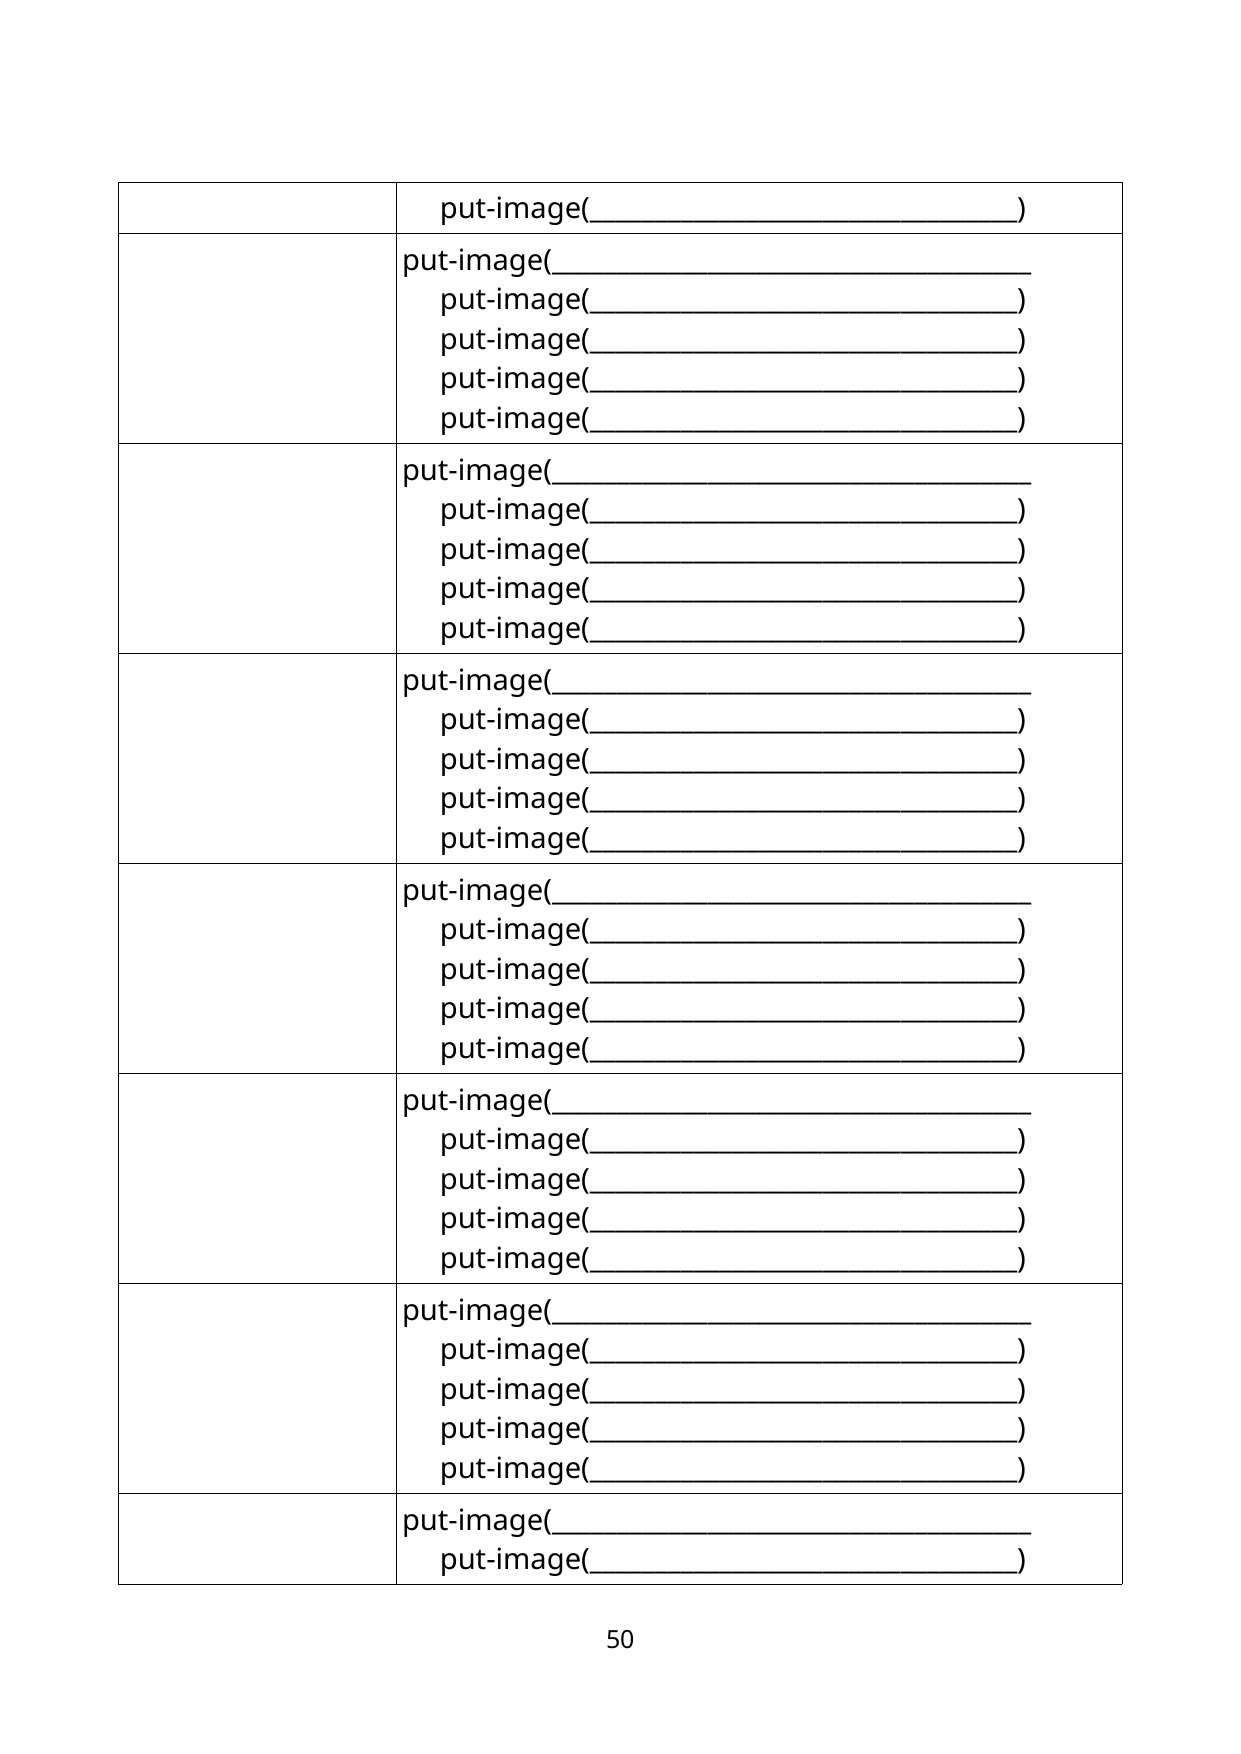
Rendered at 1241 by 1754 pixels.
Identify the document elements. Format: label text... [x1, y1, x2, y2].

table_cell [119, 1074, 396, 1283]
table_cell put-image(_____________________________________ put-image(_________________________________) put-image(_________________________________) put-image(_________________________________) put-image(_________________________________) [397, 234, 1122, 443]
table_cell put-image(_____________________________________ put-image(_________________________________) put-image(_________________________________) put-image(_________________________________) put-image(_________________________________) [397, 654, 1122, 863]
table_cell [119, 864, 396, 1073]
table_cell [119, 1284, 396, 1493]
table_cell put-image(_________________________________) [397, 183, 1122, 233]
table_cell [119, 654, 396, 863]
table_cell [119, 234, 396, 443]
table_cell put-image(_____________________________________ put-image(_________________________________) put-image(_________________________________) put-image(_________________________________) put-image(_________________________________) [397, 864, 1122, 1073]
table_cell put-image(_____________________________________ put-image(_________________________________) put-image(_________________________________) put-image(_________________________________) put-image(_________________________________) [397, 1284, 1122, 1493]
table_cell put-image(_____________________________________ put-image(_________________________________) put-image(_________________________________) put-image(_________________________________) put-image(_________________________________) [397, 1074, 1122, 1283]
table_cell put-image(_____________________________________ put-image(_________________________________) put-image(_________________________________) put-image(_________________________________) put-image(_________________________________) [397, 444, 1122, 653]
table_cell [119, 1494, 396, 1584]
table_cell put-image(_____________________________________ put-image(_________________________________) [397, 1494, 1122, 1584]
table_cell [119, 444, 396, 653]
table_cell [119, 183, 396, 233]
